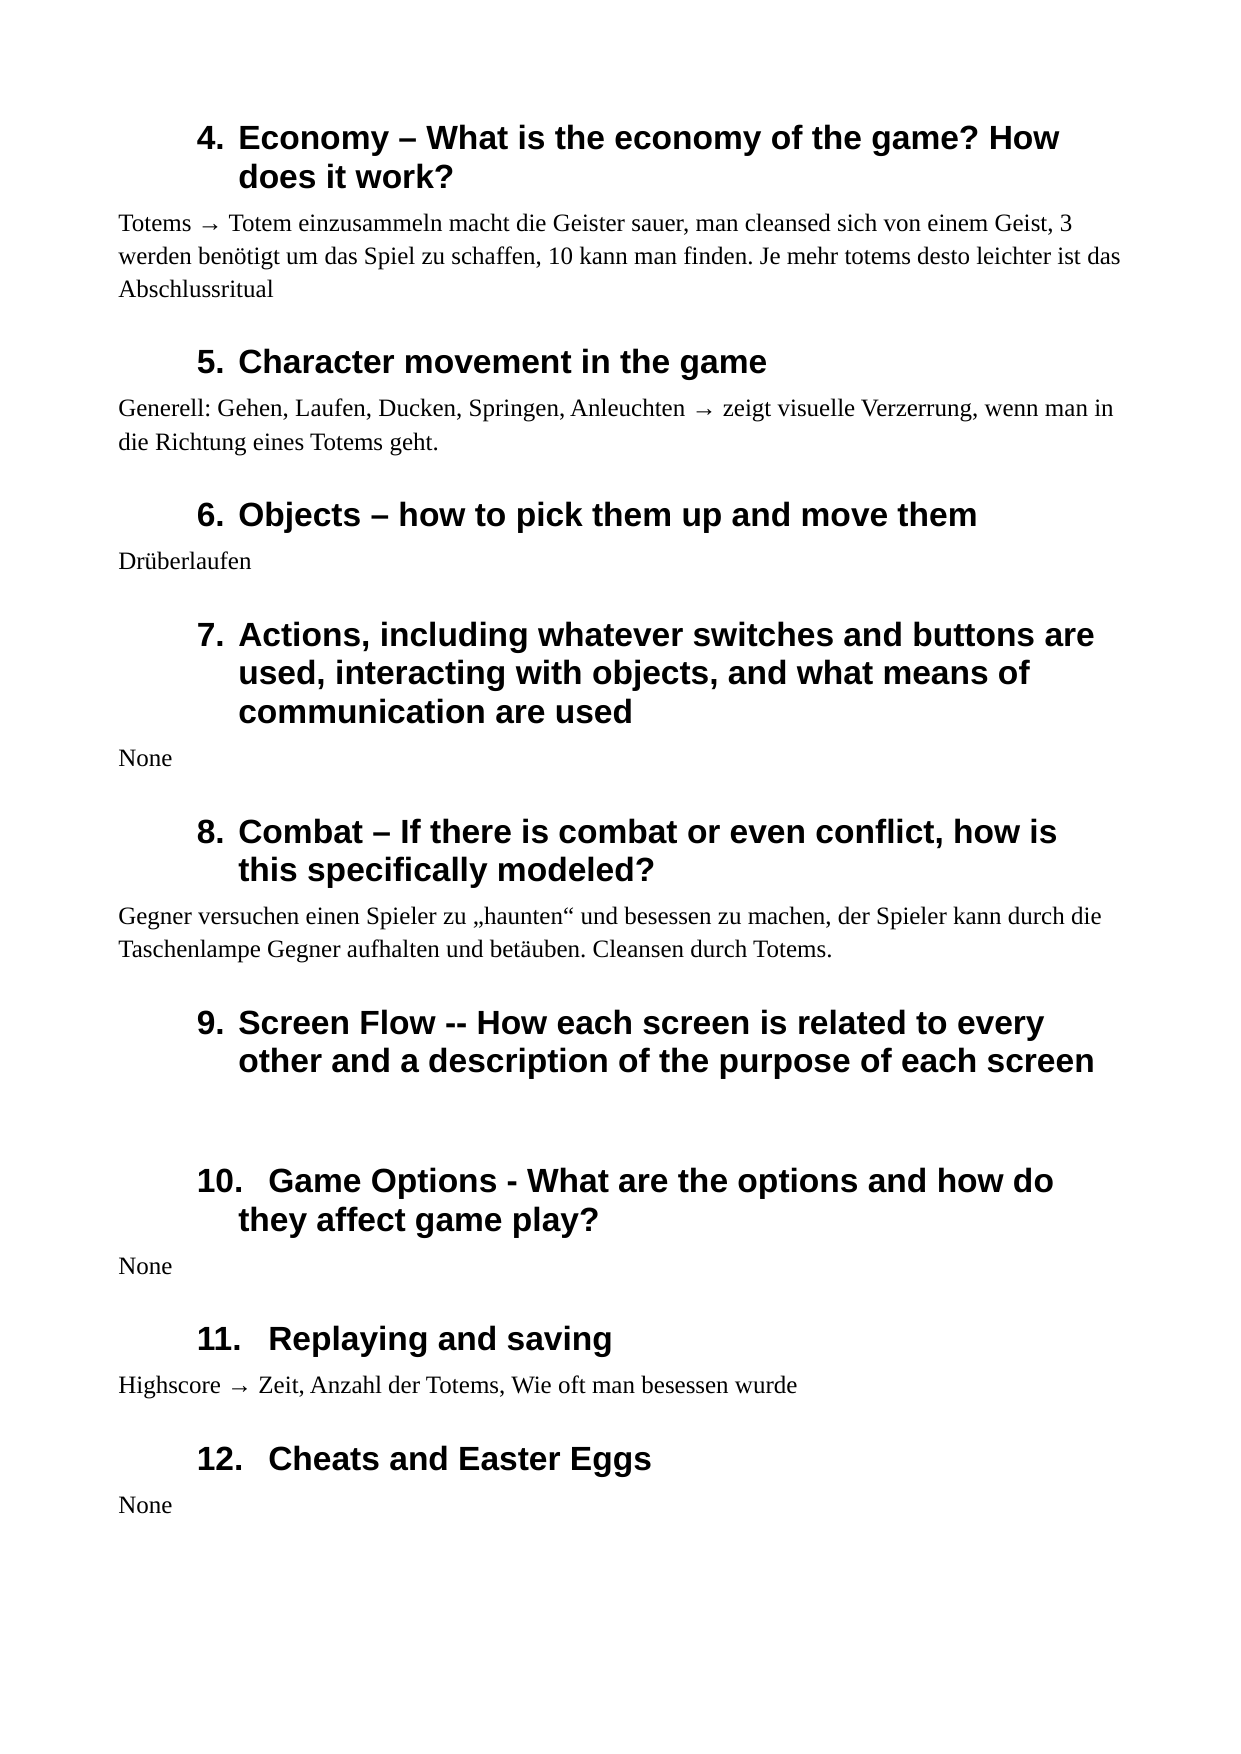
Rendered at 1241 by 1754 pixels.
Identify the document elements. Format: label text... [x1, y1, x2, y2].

subtitle Economy – What is the economy of the game? How does it work? [197, 118, 1122, 195]
text Drüberlaufen [118, 546, 1122, 575]
subtitle Combat – If there is combat or even conflict, how is this specifically modeled? [197, 811, 1122, 889]
subtitle Screen Flow -- How each screen is related to every other and a description of the purpose of each screen [197, 1003, 1122, 1080]
text Generell: Gehen, Laufen, Ducken, Springen, Anleuchten → zeigt visuelle Verzerrung, wenn man in die Richtung eines Totems geht. [118, 393, 1122, 455]
text Highscore → Zeit, Anzahl der Totems, Wie oft man besessen wurde [118, 1370, 1122, 1399]
subtitle Objects – how to pick them up and move them [197, 495, 1122, 534]
text None [118, 1251, 1122, 1279]
subtitle Game Options - What are the options and how do they affect game play? [197, 1161, 1122, 1238]
subtitle Cheats and Easter Eggs [197, 1439, 1122, 1477]
subtitle Actions, including whatever switches and buttons are used, interacting with objects, and what means of communication are used [197, 614, 1122, 731]
text Totems → Totem einzusammeln macht die Geister sauer, man cleansed sich von einem Geist, 3 werden benötigt um das Spiel zu schaffen, 10 kann man finden. Je mehr totems desto leichter ist das Abschlussritual [118, 208, 1122, 303]
subtitle Replaying and saving [197, 1319, 1122, 1358]
text None [118, 1490, 1122, 1519]
subtitle Character movement in the game [197, 342, 1122, 381]
text None [118, 743, 1122, 772]
text Gegner versuchen einen Spieler zu „haunten“ und besessen zu machen, der Spieler kann durch die Taschenlampe Gegner aufhalten und betäuben. Cleansen durch Totems. [118, 901, 1122, 963]
